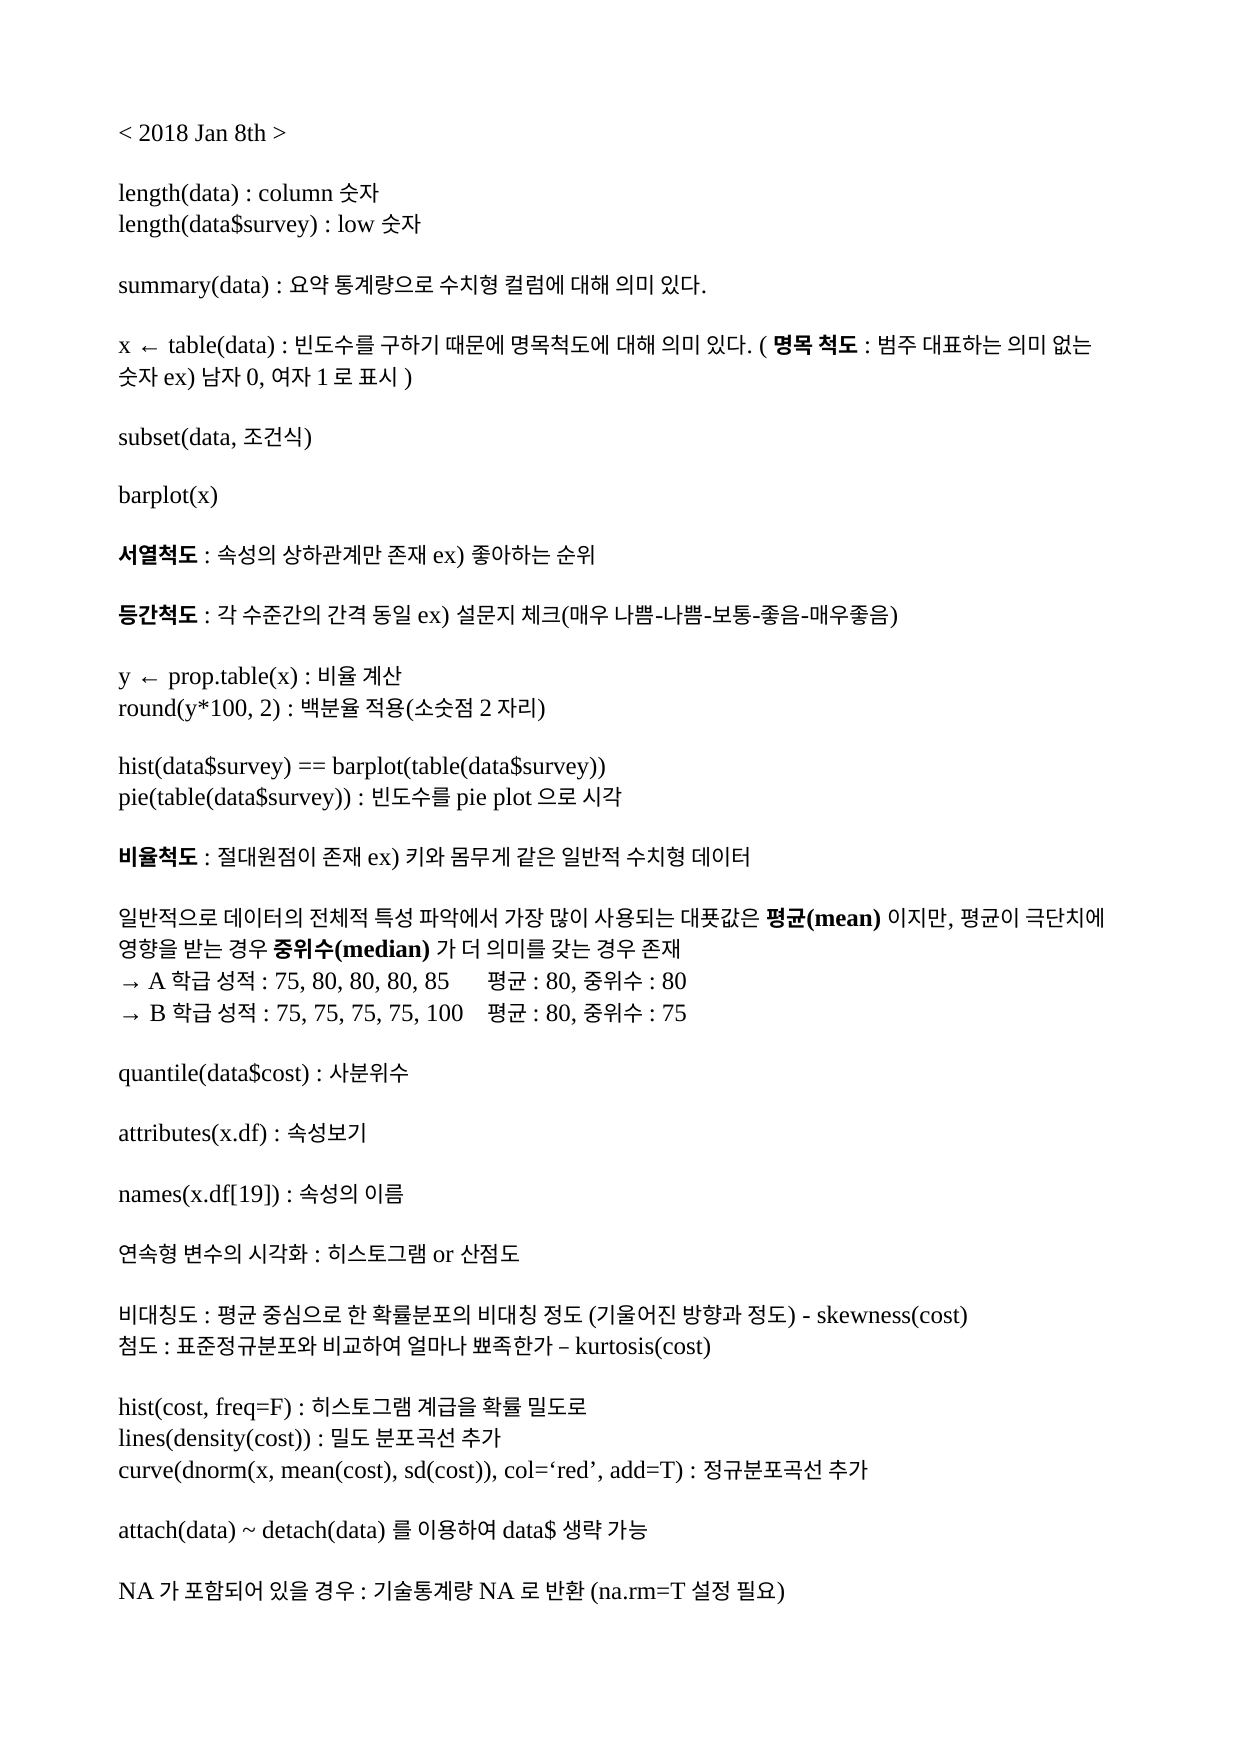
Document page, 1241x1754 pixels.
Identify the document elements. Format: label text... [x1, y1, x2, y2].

text 일반적으로 데이터의 전체적 특성 파악에서 가장 많이 사용되는 대푯값은 평균(mean) 이지만, 평균이 극단치에 영향을 받는 경우 중위수(median) 가 더 의미를 갖는 경우 존재 [118, 901, 1122, 964]
text length(data$survey) : low 숫자 [118, 207, 1122, 239]
text names(x.df[19]) : 속성의 이름 [118, 1177, 1122, 1208]
text 비율척도 : 절대원점이 존재 ex) 키와 몸무게 같은 일반적 수치형 데이터 [118, 840, 1122, 872]
text < 2018 Jan 8th > [118, 118, 1122, 147]
text length(data) : column 숫자 [118, 176, 1122, 207]
text pie(table(data$survey)) : 빈도수를 pie plot으로 시각 [118, 780, 1122, 811]
text lines(density(cost)) : 밀도 분포곡선 추가 [118, 1421, 1122, 1453]
text 연속형 변수의 시각화 : 히스토그램 or 산점도 [118, 1237, 1122, 1269]
text round(y*100, 2) : 백분율 적용(소숫점 2자리) [118, 691, 1122, 722]
text x ← table(data) : 빈도수를 구하기 때문에 명목척도에 대해 의미 있다. ( 명목 척도 : 범주 대표하는 의미 없는 숫자 ex) 남자0, 여자 1로 표시 ) [118, 328, 1122, 391]
text 첨도 : 표준정규분포와 비교하여 얼마나 뾰족한가 – kurtosis(cost) [118, 1329, 1122, 1361]
text attach(data) ~ detach(data) 를 이용하여 data$ 생략 가능 [118, 1513, 1122, 1545]
text 비대칭도 : 평균 중심으로 한 확률분포의 비대칭 정도 (기울어진 방향과 정도) - skewness(cost) [118, 1298, 1122, 1329]
text NA가 포함되어 있을 경우 : 기술통계량 NA로 반환 (na.rm=T 설정 필요) [118, 1574, 1122, 1606]
text summary(data) : 요약 통계량으로 수치형 컬럼에 대해 의미 있다. [118, 268, 1122, 299]
text → A 학급 성적 : 75, 80, 80, 80, 85 평균 : 80, 중위수 : 80 [118, 964, 1122, 996]
text curve(dnorm(x, mean(cost), sd(cost)), col=‘red’, add=T) : 정규분포곡선 추가 [118, 1453, 1122, 1485]
text y ← prop.table(x) : 비율 계산 [118, 659, 1122, 691]
text subset(data, 조건식) [118, 420, 1122, 452]
text hist(cost, freq=F) : 히스토그램 계급을 확률 밀도로 [118, 1390, 1122, 1421]
text quantile(data$cost) : 사분위수 [118, 1056, 1122, 1088]
text barplot(x) [118, 481, 1122, 509]
text 서열척도 : 속성의 상하관계만 존재 ex) 좋아하는 순위 [118, 538, 1122, 570]
text 등간척도 : 각 수준간의 간격 동일 ex) 설문지 체크(매우 나쁨-나쁨-보통-좋음-매우좋음) [118, 598, 1122, 630]
text attributes(x.df) : 속성보기 [118, 1116, 1122, 1148]
text hist(data$survey) == barplot(table(data$survey)) [118, 751, 1122, 780]
text → B 학급 성적 : 75, 75, 75, 75, 100 평균 : 80, 중위수 : 75 [118, 996, 1122, 1027]
